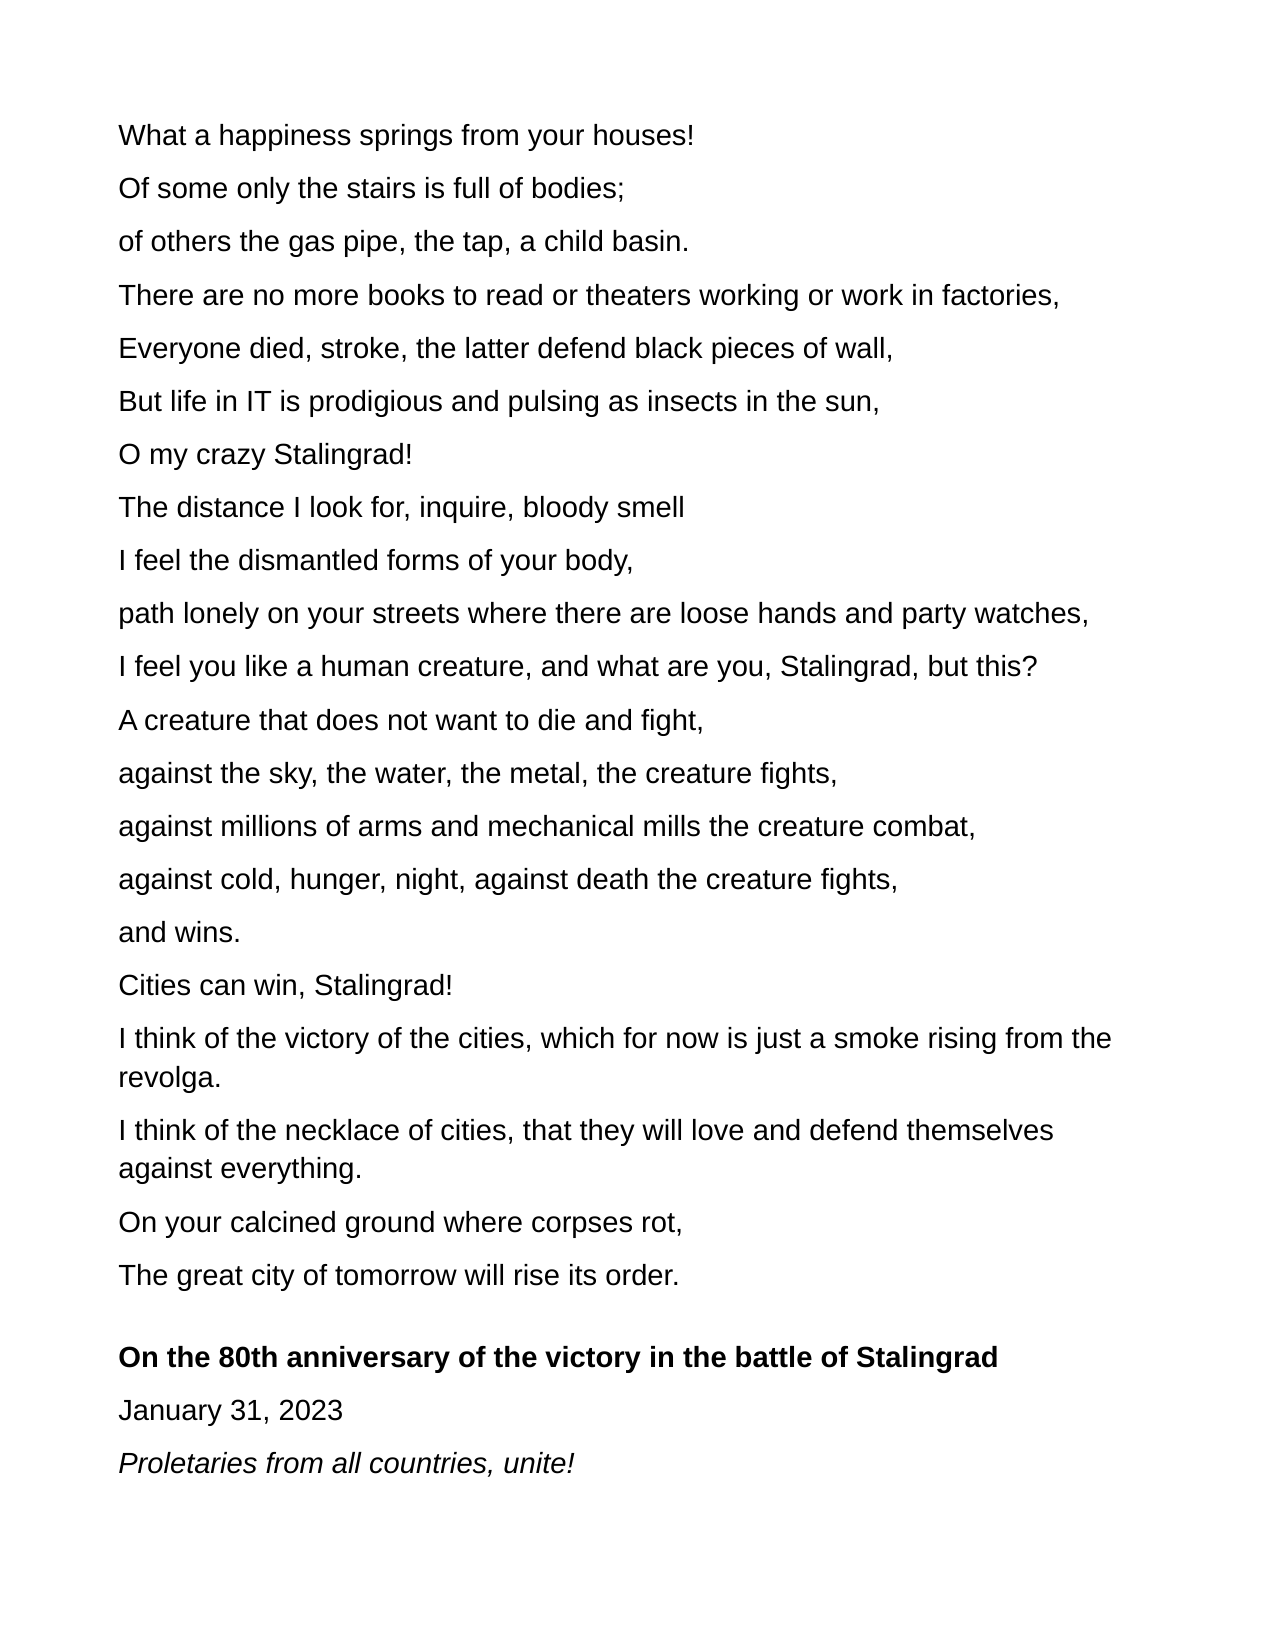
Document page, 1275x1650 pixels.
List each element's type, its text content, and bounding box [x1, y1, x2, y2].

text and wins. [118, 915, 1157, 948]
text O my crazy Stalingrad! [118, 437, 1157, 470]
text of others the gas pipe, the tap, a child basin. [118, 224, 1157, 258]
text I think of the necklace of cities, that they will love and defend themselves against everything. [118, 1113, 1157, 1185]
text I think of the victory of the cities, which for now is just a smoke rising from the revolga. [118, 1021, 1157, 1093]
text I feel the dismantled forms of your body, [118, 543, 1157, 577]
text I feel you like a human creature, and what are you, Stalingrad, but this? [118, 649, 1157, 683]
text Cities can win, Stalingrad! [118, 968, 1157, 1002]
text against cold, hunger, night, against death the creature fights, [118, 862, 1157, 895]
text Of some only the stairs is full of bodies; [118, 171, 1157, 205]
text On your calcined ground where corpses rot, [118, 1204, 1157, 1238]
text against millions of arms and mechanical mills the creature combat, [118, 809, 1157, 842]
text path lonely on your streets where there are loose hands and party watches, [118, 596, 1157, 630]
text What a happiness springs from your houses! [118, 118, 1157, 152]
text Everyone died, stroke, the latter defend black pieces of wall, [118, 331, 1157, 364]
text A creature that does not want to die and fight, [118, 702, 1157, 736]
text The distance I look for, inquire, bloody smell [118, 490, 1157, 523]
text There are no more books to read or theaters working or work in factories, [118, 277, 1157, 311]
text On the 80th anniversary of the victory in the battle of Stalingrad [118, 1339, 1157, 1373]
text The great city of tomorrow will rise its order. [118, 1258, 1157, 1291]
text But life in IT is prodigious and pulsing as insects in the sun, [118, 384, 1157, 417]
text against the sky, the water, the metal, the creature fights, [118, 756, 1157, 789]
text January 31, 2023 [118, 1393, 1157, 1426]
text Proletaries from all countries, unite! [118, 1446, 1157, 1479]
